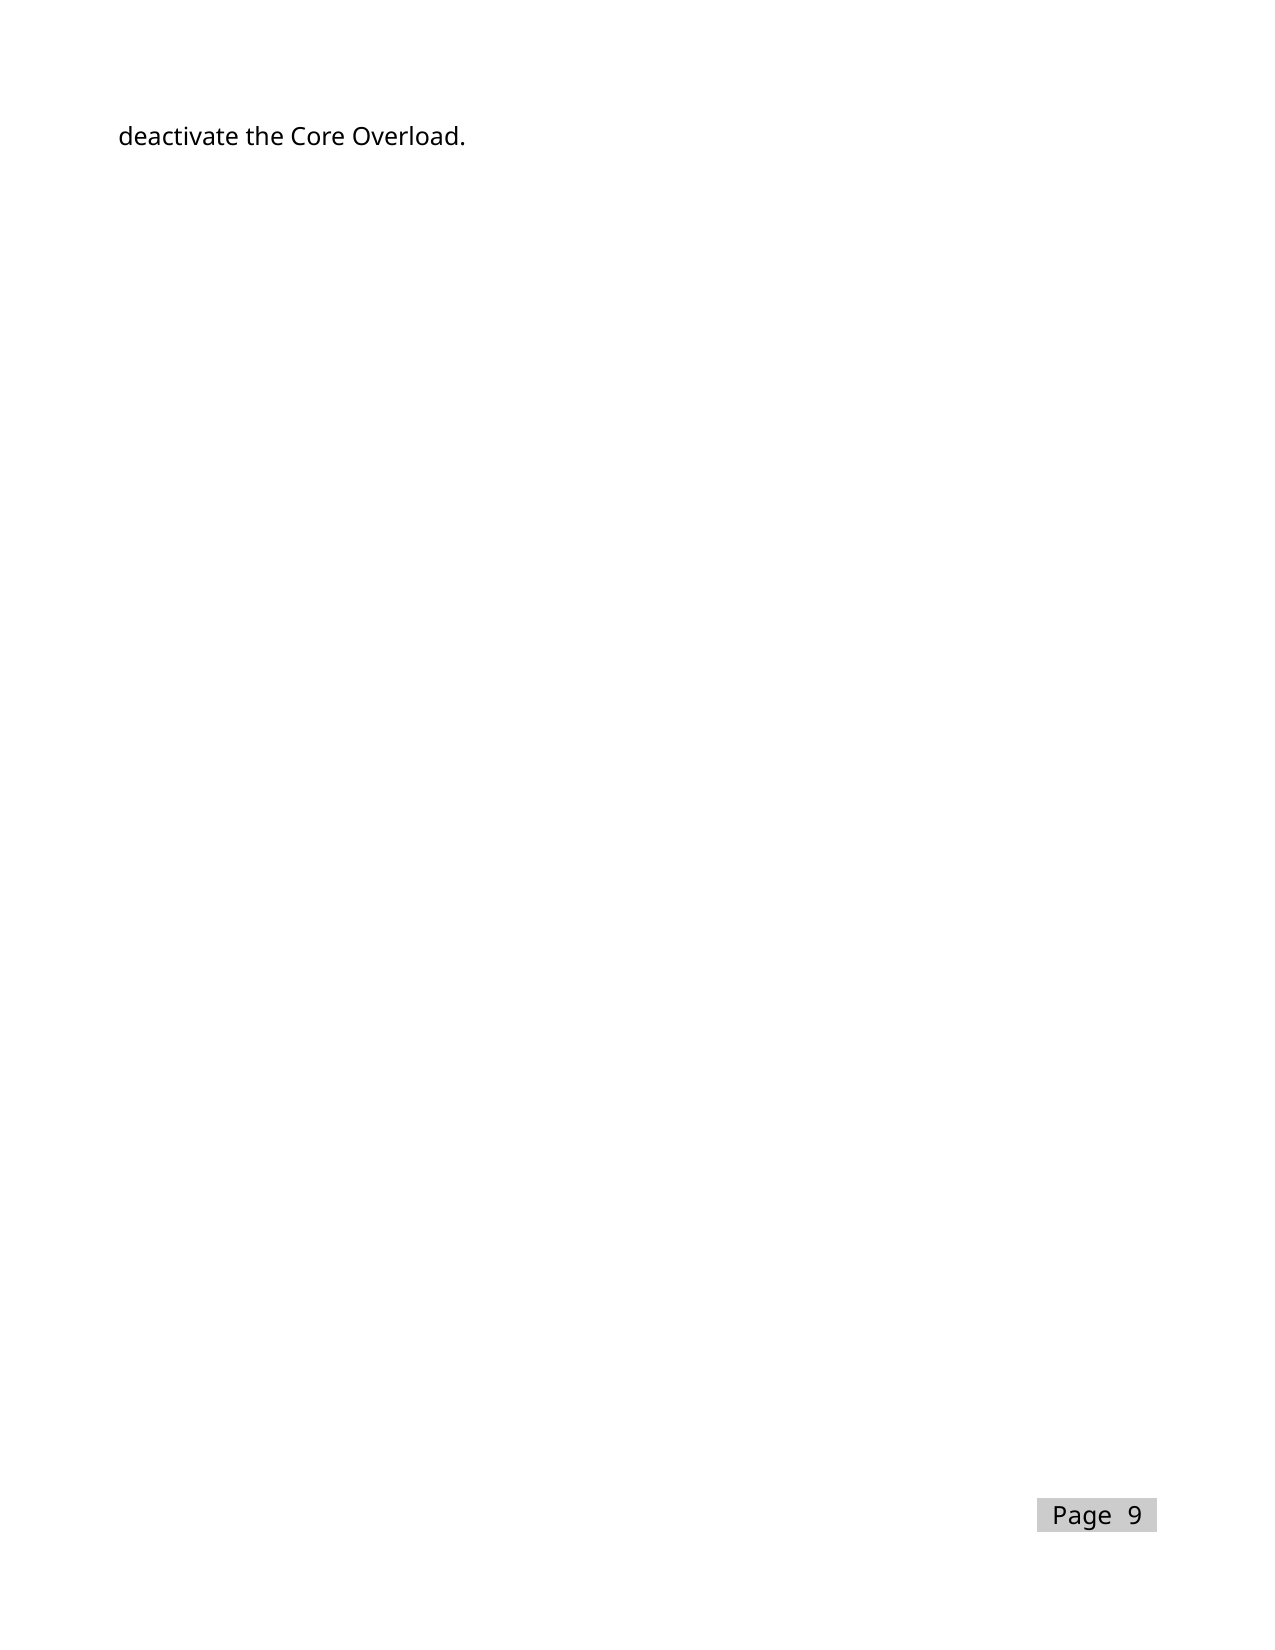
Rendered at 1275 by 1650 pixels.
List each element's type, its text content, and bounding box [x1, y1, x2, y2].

text deactivate the Core Overload. [118, 118, 1157, 152]
